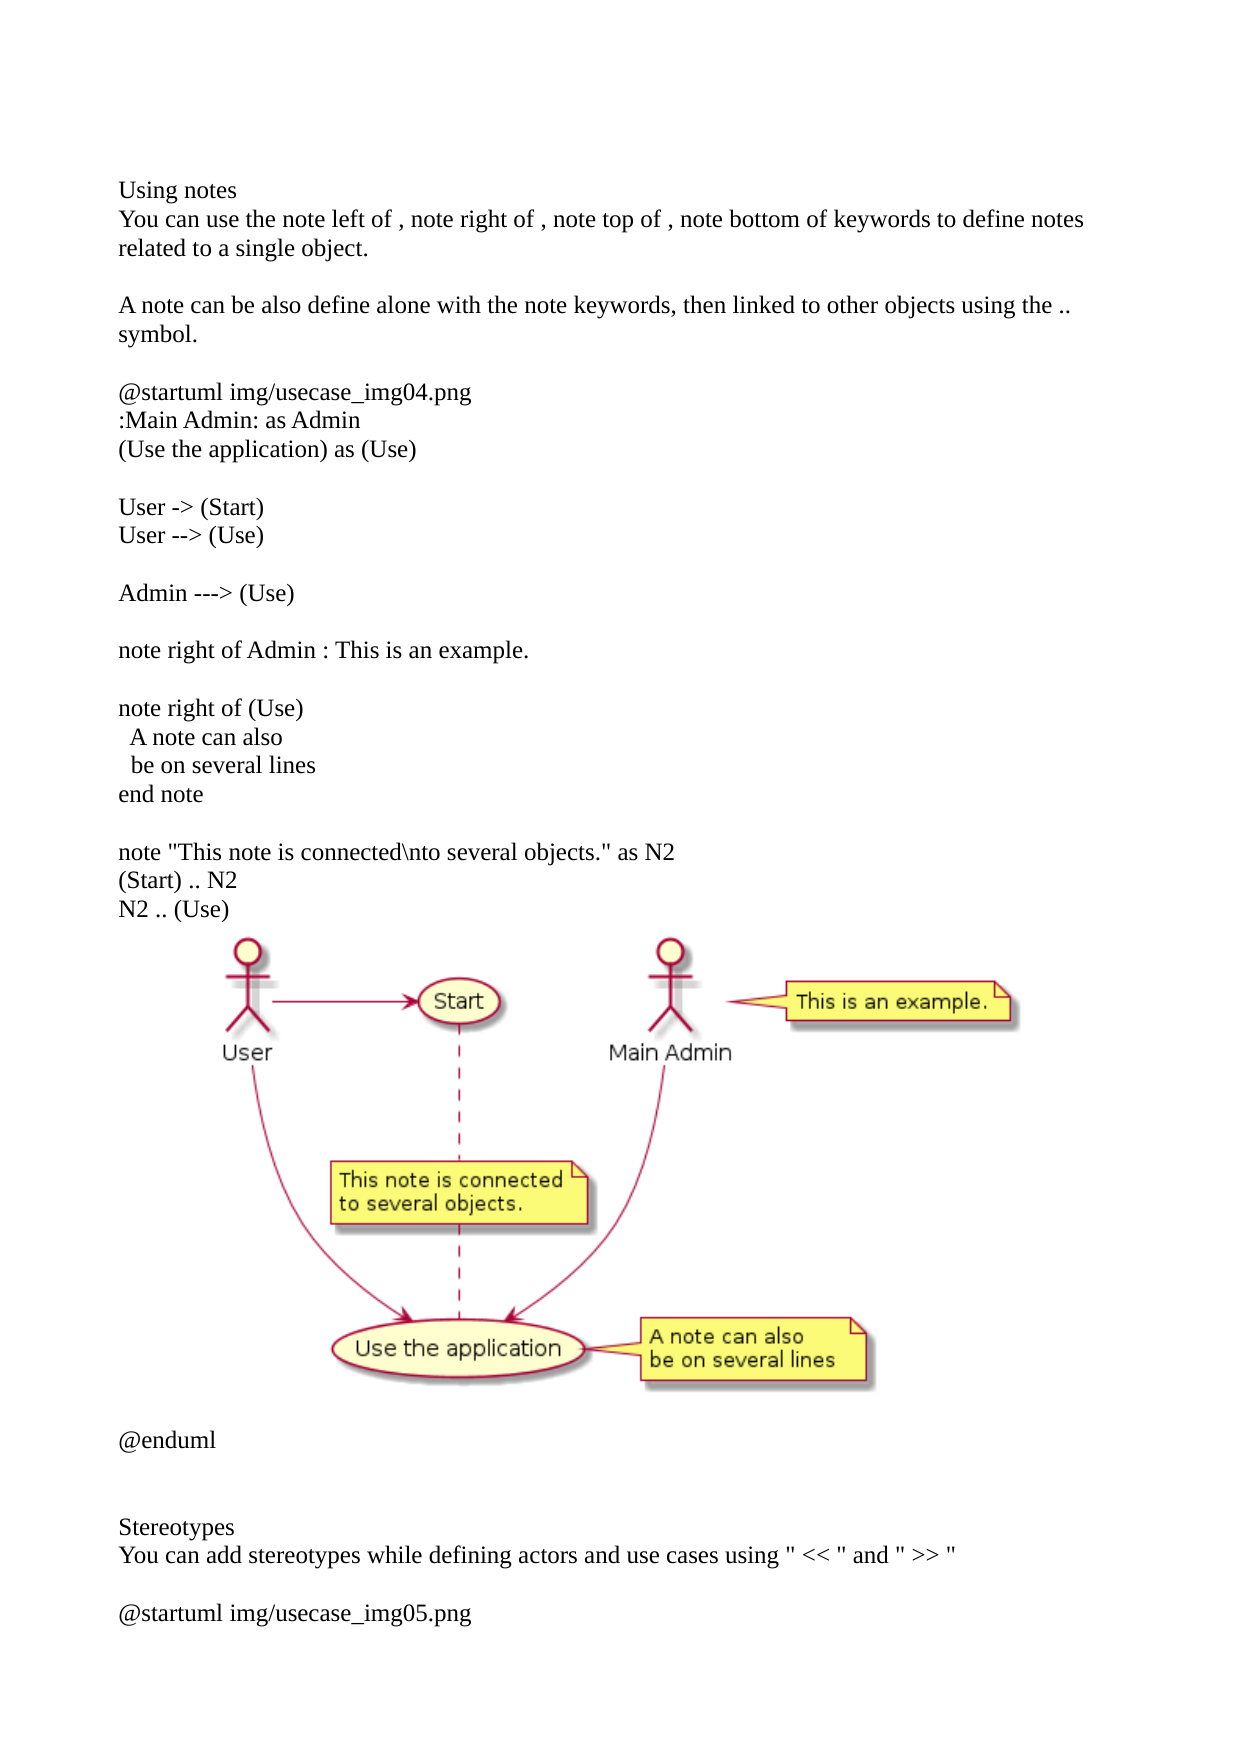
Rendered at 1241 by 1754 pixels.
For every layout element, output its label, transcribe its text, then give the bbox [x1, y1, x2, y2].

text User --> (Use) [118, 521, 1122, 549]
text You can add stereotypes while defining actors and use cases using " << " and " >> " [118, 1540, 1122, 1569]
text end note [118, 779, 1122, 808]
text note "This note is connected\nto several objects." as N2 [118, 837, 1122, 866]
text note right of Admin : This is an example. [118, 636, 1122, 664]
text A note can also [118, 722, 1122, 751]
text @enduml [118, 1425, 1122, 1454]
text note right of (Use) [118, 693, 1122, 722]
text (Use the application) as (Use) [118, 434, 1122, 463]
text @startuml img/usecase_img04.png [118, 377, 1122, 406]
text User -> (Start) [118, 492, 1122, 521]
picture [213, 923, 1027, 1397]
text Stereotypes [118, 1512, 1122, 1540]
text be on several lines [118, 751, 1122, 779]
text (Start) .. N2 [118, 866, 1122, 894]
text :Main Admin: as Admin [118, 406, 1122, 434]
text A note can be also define alone with the note keywords, then linked to other objects using the .. symbol. [118, 291, 1122, 348]
text N2 .. (Use) [118, 894, 1122, 923]
text You can use the note left of , note right of , note top of , note bottom of keywords to define notes related to a single object. [118, 204, 1122, 262]
text @startuml img/usecase_img05.png [118, 1598, 1122, 1627]
text Using notes [118, 176, 1122, 204]
text Admin ---> (Use) [118, 578, 1122, 607]
